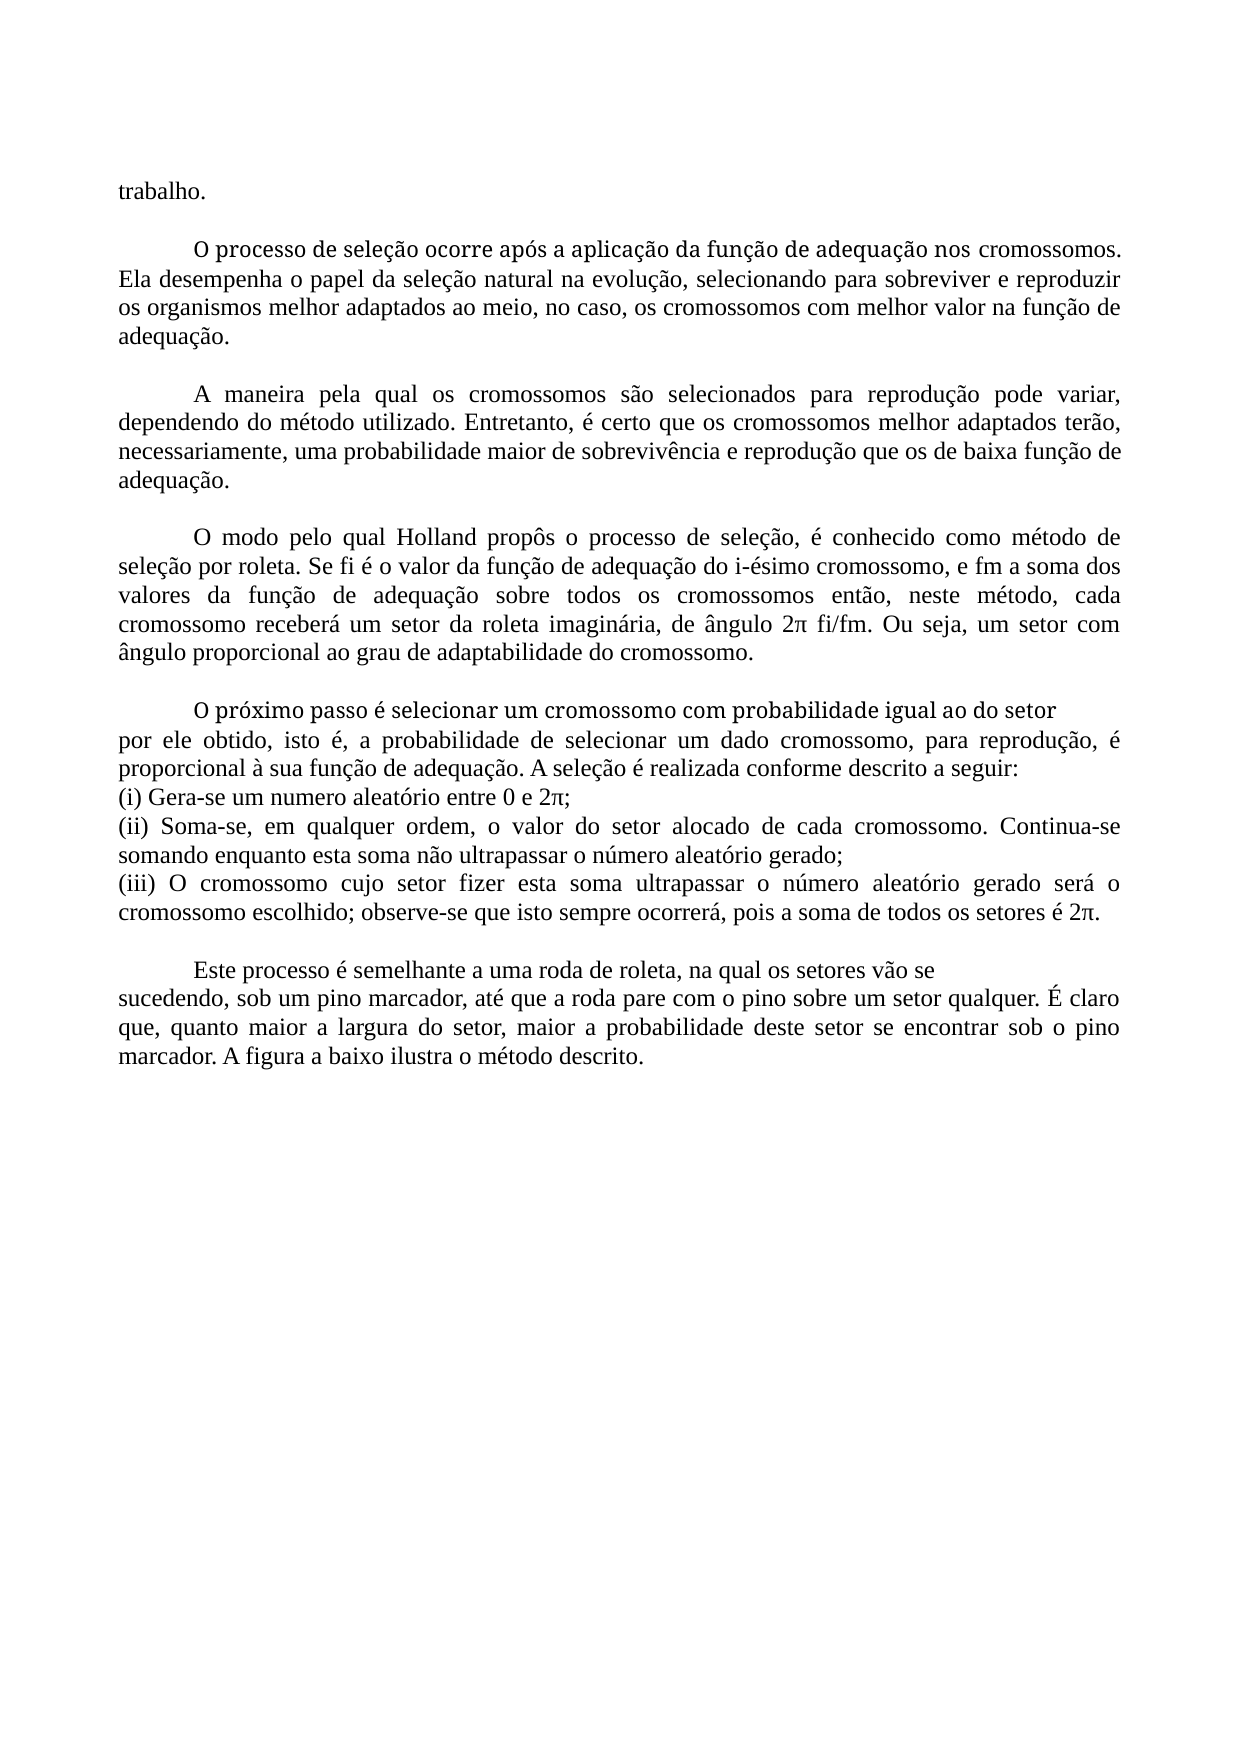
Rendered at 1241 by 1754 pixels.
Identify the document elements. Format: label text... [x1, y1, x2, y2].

text sucedendo, sob um pino marcador, até que a roda pare com o pino sobre um setor qualquer. É claro que, quanto maior a largura do setor, maior a probabilidade deste setor se encontrar sob o pino marcador. A figura a baixo ilustra o método descrito. [118, 983, 1122, 1070]
text A maneira pela qual os cromossomos são selecionados para reprodução pode variar, dependendo do método utilizado. Entretanto, é certo que os cromossomos melhor adaptados terão, necessariamente, uma probabilidade maior de sobrevivência e reprodução que os de baixa função de adequação. [118, 379, 1122, 494]
text O modo pelo qual Holland propôs o processo de seleção, é conhecido como método de seleção por roleta. Se fi é o valor da função de adequação do i-ésimo cromossomo, e fm a soma dos valores da função de adequação sobre todos os cromossomos então, neste método, cada cromossomo receberá um setor da roleta imaginária, de ângulo 2π fi/fm. Ou seja, um setor com ângulo proporcional ao grau de adaptabilidade do cromossomo. [118, 522, 1122, 666]
text Este processo é semelhante a uma roda de roleta, na qual os setores vão se [118, 955, 1122, 983]
text O processo de seleção ocorre após a aplicação da função de adequação nos cromossomos. Ela desempenha o papel da seleção natural na evolução, selecionando para sobreviver e reproduzir os organismos melhor adaptados ao meio, no caso, os cromossomos com melhor valor na função de adequação. [118, 234, 1122, 350]
text O próximo passo é selecionar um cromossomo com probabilidade igual ao do setor [118, 695, 1122, 725]
text (i) Gera-se um numero aleatório entre 0 e 2π; [118, 782, 1122, 811]
text (iii) O cromossomo cujo setor fizer esta soma ultrapassar o número aleatório gerado será o cromossomo escolhido; observe-se que isto sempre ocorrerá, pois a soma de todos os setores é 2π. [118, 868, 1122, 926]
text (ii) Soma-se, em qualquer ordem, o valor do setor alocado de cada cromossomo. Continua-se somando enquanto esta soma não ultrapassar o número aleatório gerado; [118, 811, 1122, 868]
text trabalho. [118, 176, 1122, 205]
text por ele obtido, isto é, a probabilidade de selecionar um dado cromossomo, para reprodução, é proporcional à sua função de adequação. A seleção é realizada conforme descrito a seguir: [118, 725, 1122, 782]
